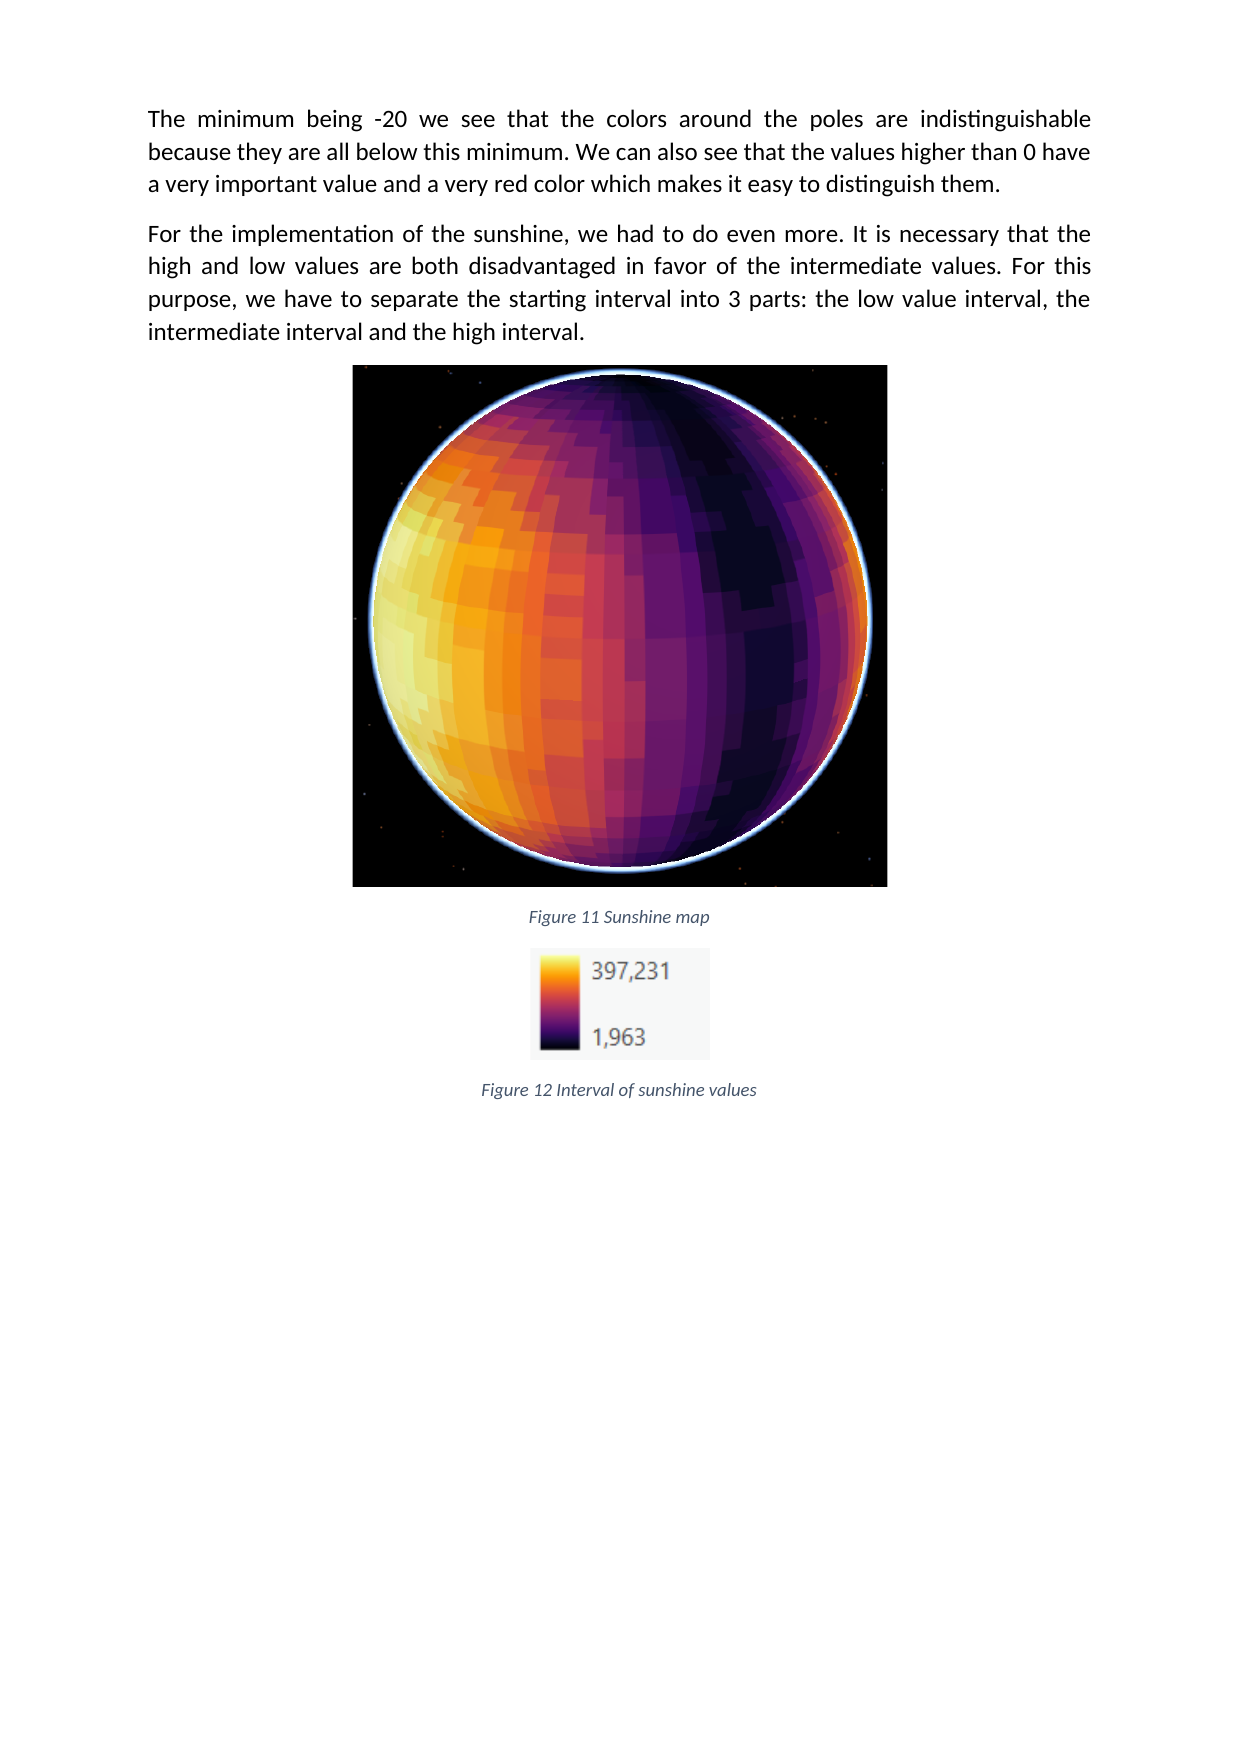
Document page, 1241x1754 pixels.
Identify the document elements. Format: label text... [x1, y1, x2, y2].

text Figure 12 Interval of sunshine values [148, 1078, 1093, 1101]
text The minimum being -20 we see that the colors around the poles are indistinguishable because they are all below this minimum. We can also see that the values higher than 0 have a very important value and a very red color which makes it easy to distinguish them. [148, 103, 1093, 199]
text Figure 11 Sunshine map [148, 905, 1093, 928]
text For the implementation of the sunshine, we had to do even more. It is necessary that the high and low values are both disadvantaged in favor of the intermediate values. For this purpose, we have to separate the starting interval into 3 parts: the low value interval, the intermediate interval and the high interval. [148, 218, 1093, 346]
